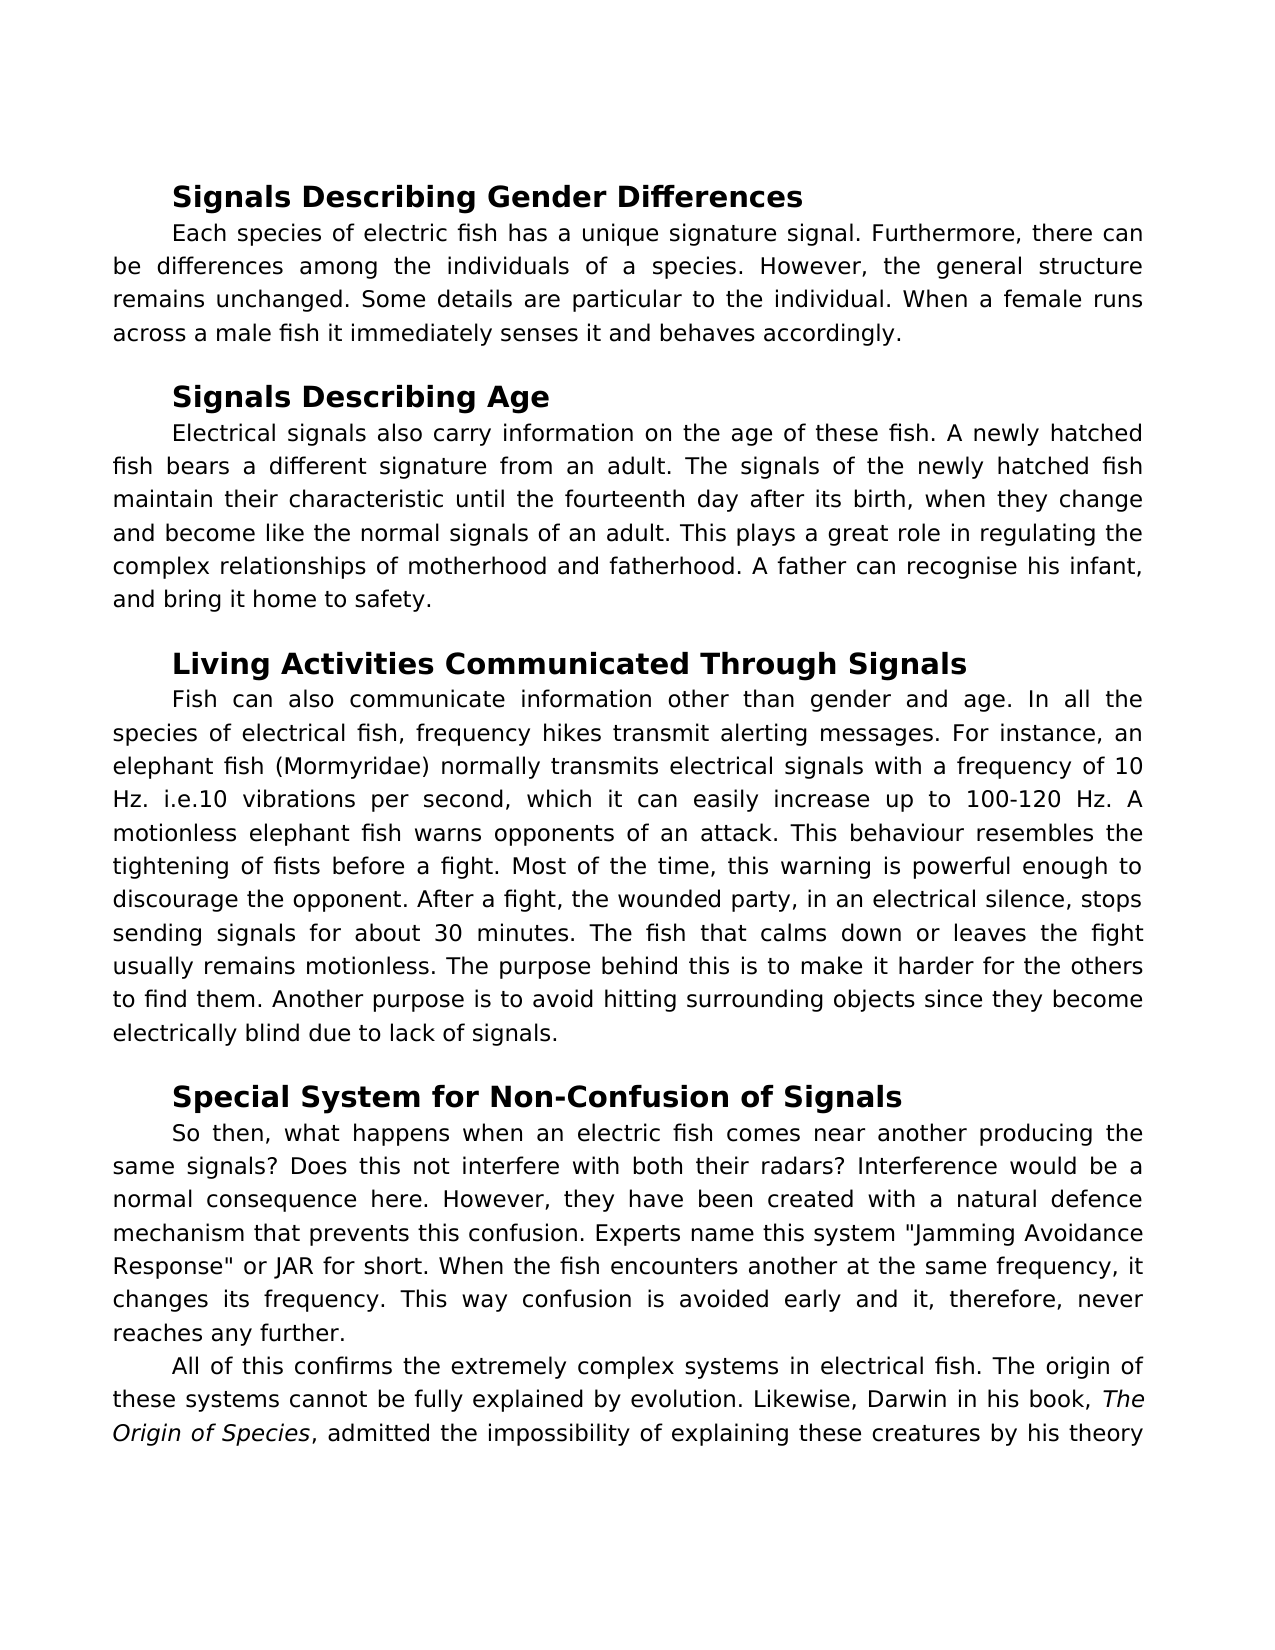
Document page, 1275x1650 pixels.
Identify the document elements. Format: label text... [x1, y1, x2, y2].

text So then, what happens when an electric fish comes near another producing the same signals? Does this not interfere with both their radars? Interference would be a normal consequence here. However, they have been created with a natural defence mechanism that prevents this confusion. Experts name this system "Jamming Avoidance Response" or JAR for short. When the fish encounters another at the same frequency, it changes its frequency. This way confusion is avoided early and it, therefore, never reaches any further. [112, 1114, 1145, 1348]
text Signals Describing Age [112, 381, 1145, 414]
text Each species of electric fish has a unique signature signal. Furthermore, there can be differences among the individuals of a species. However, the general structure remains unchanged. Some details are particular to the individual. When a female runs across a male fish it immediately senses it and behaves accordingly. [112, 214, 1145, 348]
text Signals Describing Gender Differences [112, 181, 1145, 214]
text Fish can also communicate information other than gender and age. In all the species of electrical fish, frequency hikes transmit alerting messages. For instance, an elephant fish (Mormyridae) normally transmits electrical signals with a frequency of 10 Hz. i.e.10 vibrations per second, which it can easily increase up to 100-120 Hz. A motionless elephant fish warns opponents of an attack. This behaviour resembles the tightening of fists before a fight. Most of the time, this warning is powerful enough to discourage the opponent. After a fight, the wounded party, in an electrical silence, stops sending signals for about 30 minutes. The fish that calms down or leaves the fight usually remains motionless. The purpose behind this is to make it harder for the others to find them. Another purpose is to avoid hitting surrounding objects since they become electrically blind due to lack of signals. [112, 681, 1145, 1048]
text Electrical signals also carry information on the age of these fish. A newly hatched fish bears a different signature from an adult. The signals of the newly hatched fish maintain their characteristic until the fourteenth day after its birth, when they change and become like the normal signals of an adult. This plays a great role in regulating the complex relationships of motherhood and fatherhood. A father can recognise his infant, and bring it home to safety. [112, 414, 1145, 614]
text Special System for Non-Confusion of Signals [112, 1081, 1145, 1114]
text All of this confirms the extremely complex systems in electrical fish. The origin of these systems cannot be fully explained by evolution. Likewise, Darwin in his book, The Origin of Species, admitted the impossibility of explaining these creatures by his theory [112, 1348, 1145, 1448]
text Living Activities Communicated Through Signals [112, 648, 1145, 681]
